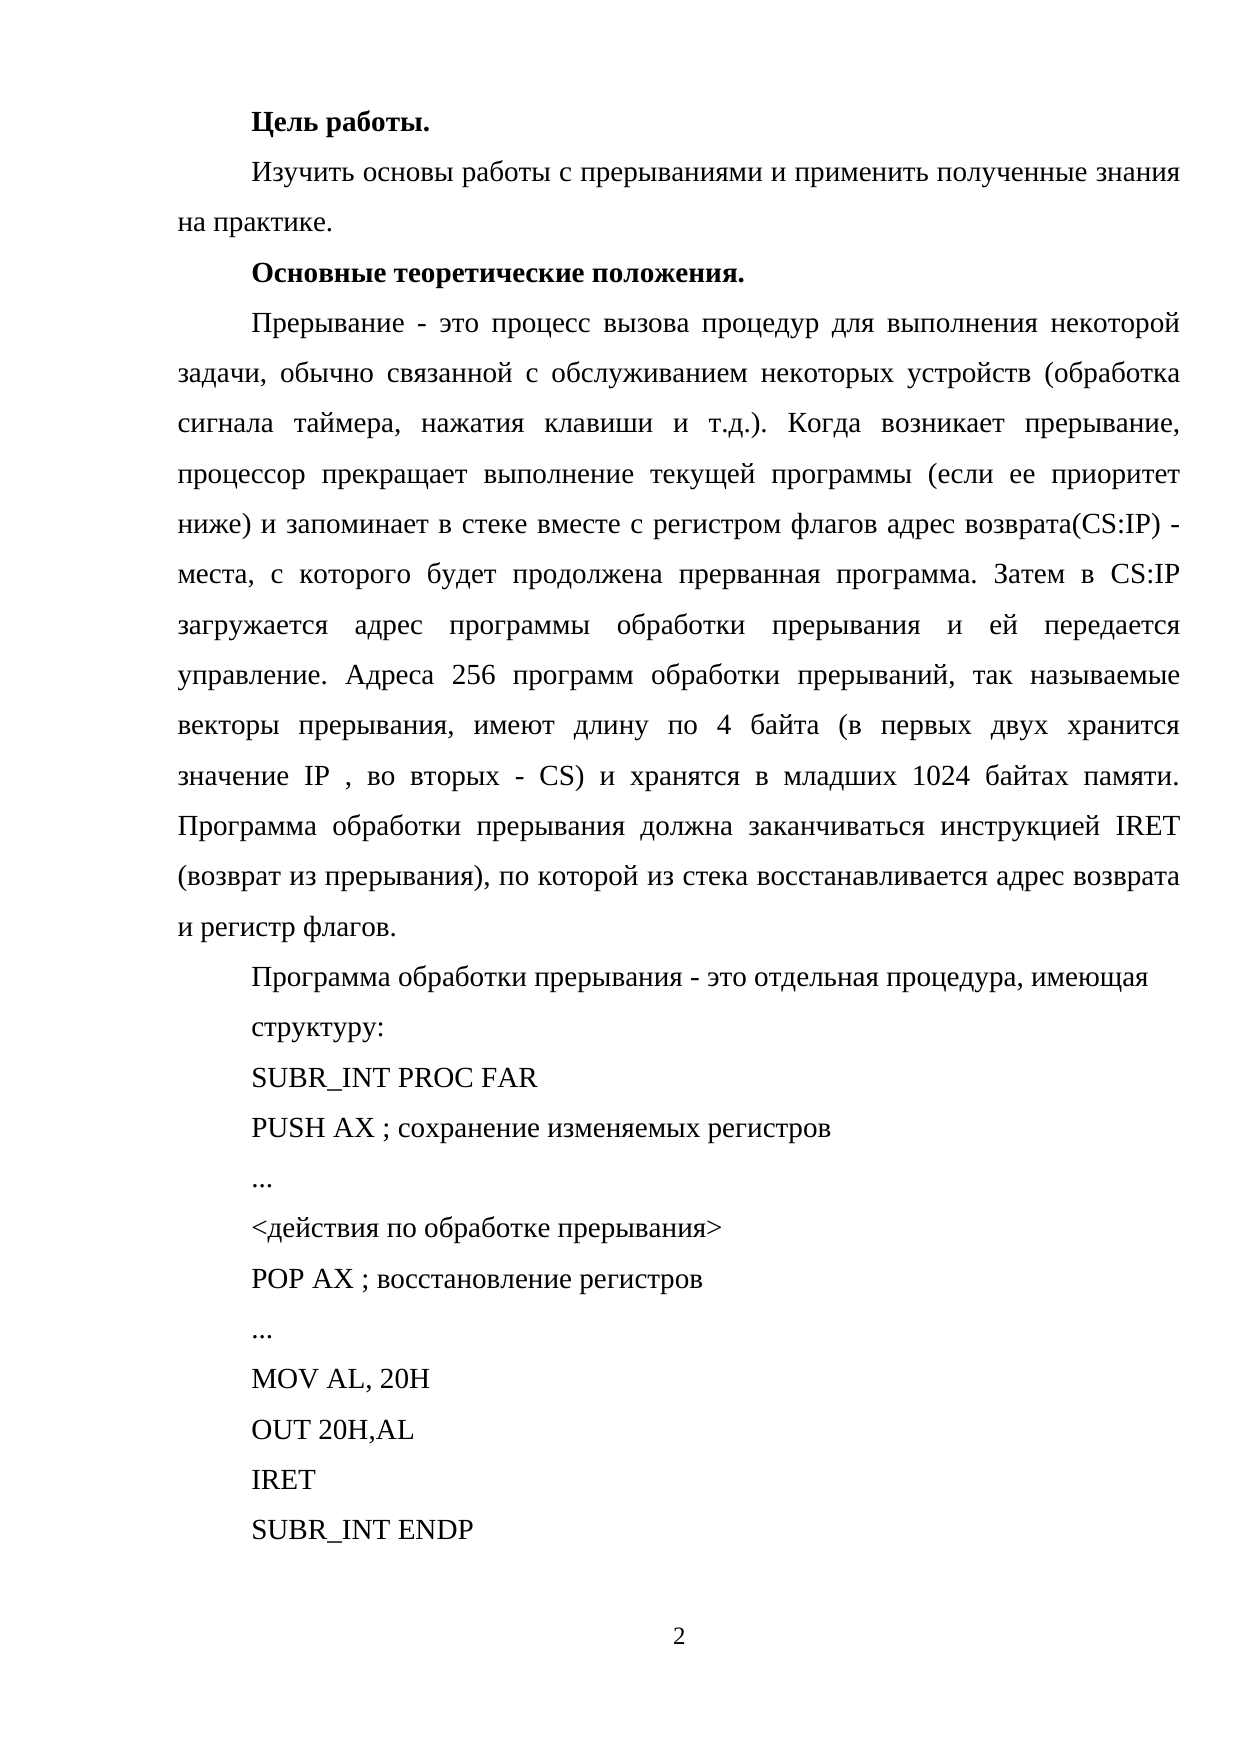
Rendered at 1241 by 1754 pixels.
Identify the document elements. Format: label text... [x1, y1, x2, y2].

text OUT 20H,AL [177, 1412, 1181, 1445]
text SUBR_INT ENDP [177, 1512, 1181, 1546]
text ... [177, 1311, 1181, 1345]
text Цель работы. [177, 104, 1181, 137]
text <действия по обработке прерывания> [177, 1211, 1181, 1244]
text Изучить основы работы с прерываниями и применить полученные знания на практике. [177, 154, 1181, 238]
text IRET [177, 1462, 1181, 1496]
text ... [177, 1160, 1181, 1194]
text Прерывание - это процесс вызова процедур для выполнения некоторой задачи, обычно связанной с обслуживанием некоторых устройств (обработка сигнала таймера, нажатия клавиши и т.д.). Когда возникает прерывание, процессор прекращает выполнение текущей программы (если ее приоритет ниже) и запоминает в стеке вместе с регистром флагов адрес возврата(CS:IP) - места, с которого будет продолжена прерванная программа. Затем в CS:IP загружается адрес программы обработки прерывания и ей передается управление. Адреса 256 программ обработки прерываний, так называемые векторы прерывания, имеют длину по 4 байта (в первых двух хранится значение IP , во вторых - CS) и хранятся в младших 1024 байтах памяти. Программа обработки прерывания должна заканчиваться инструкцией IRET (возврат из прерывания), по которой из стека восстанавливается адрес возврата и регистр флагов. [177, 305, 1181, 942]
text Основные теоретические положения. [177, 255, 1181, 288]
text MOV AL, 20H [177, 1362, 1181, 1395]
text структуру: [177, 1009, 1181, 1043]
text SUBR_INT PROC FAR [177, 1060, 1181, 1093]
text POP AX ; восстановление регистров [177, 1261, 1181, 1294]
text Программа обработки прерывания - это отдельная процедура, имеющая [177, 959, 1181, 993]
text PUSH AX ; сохранение изменяемых регистров [177, 1110, 1181, 1143]
